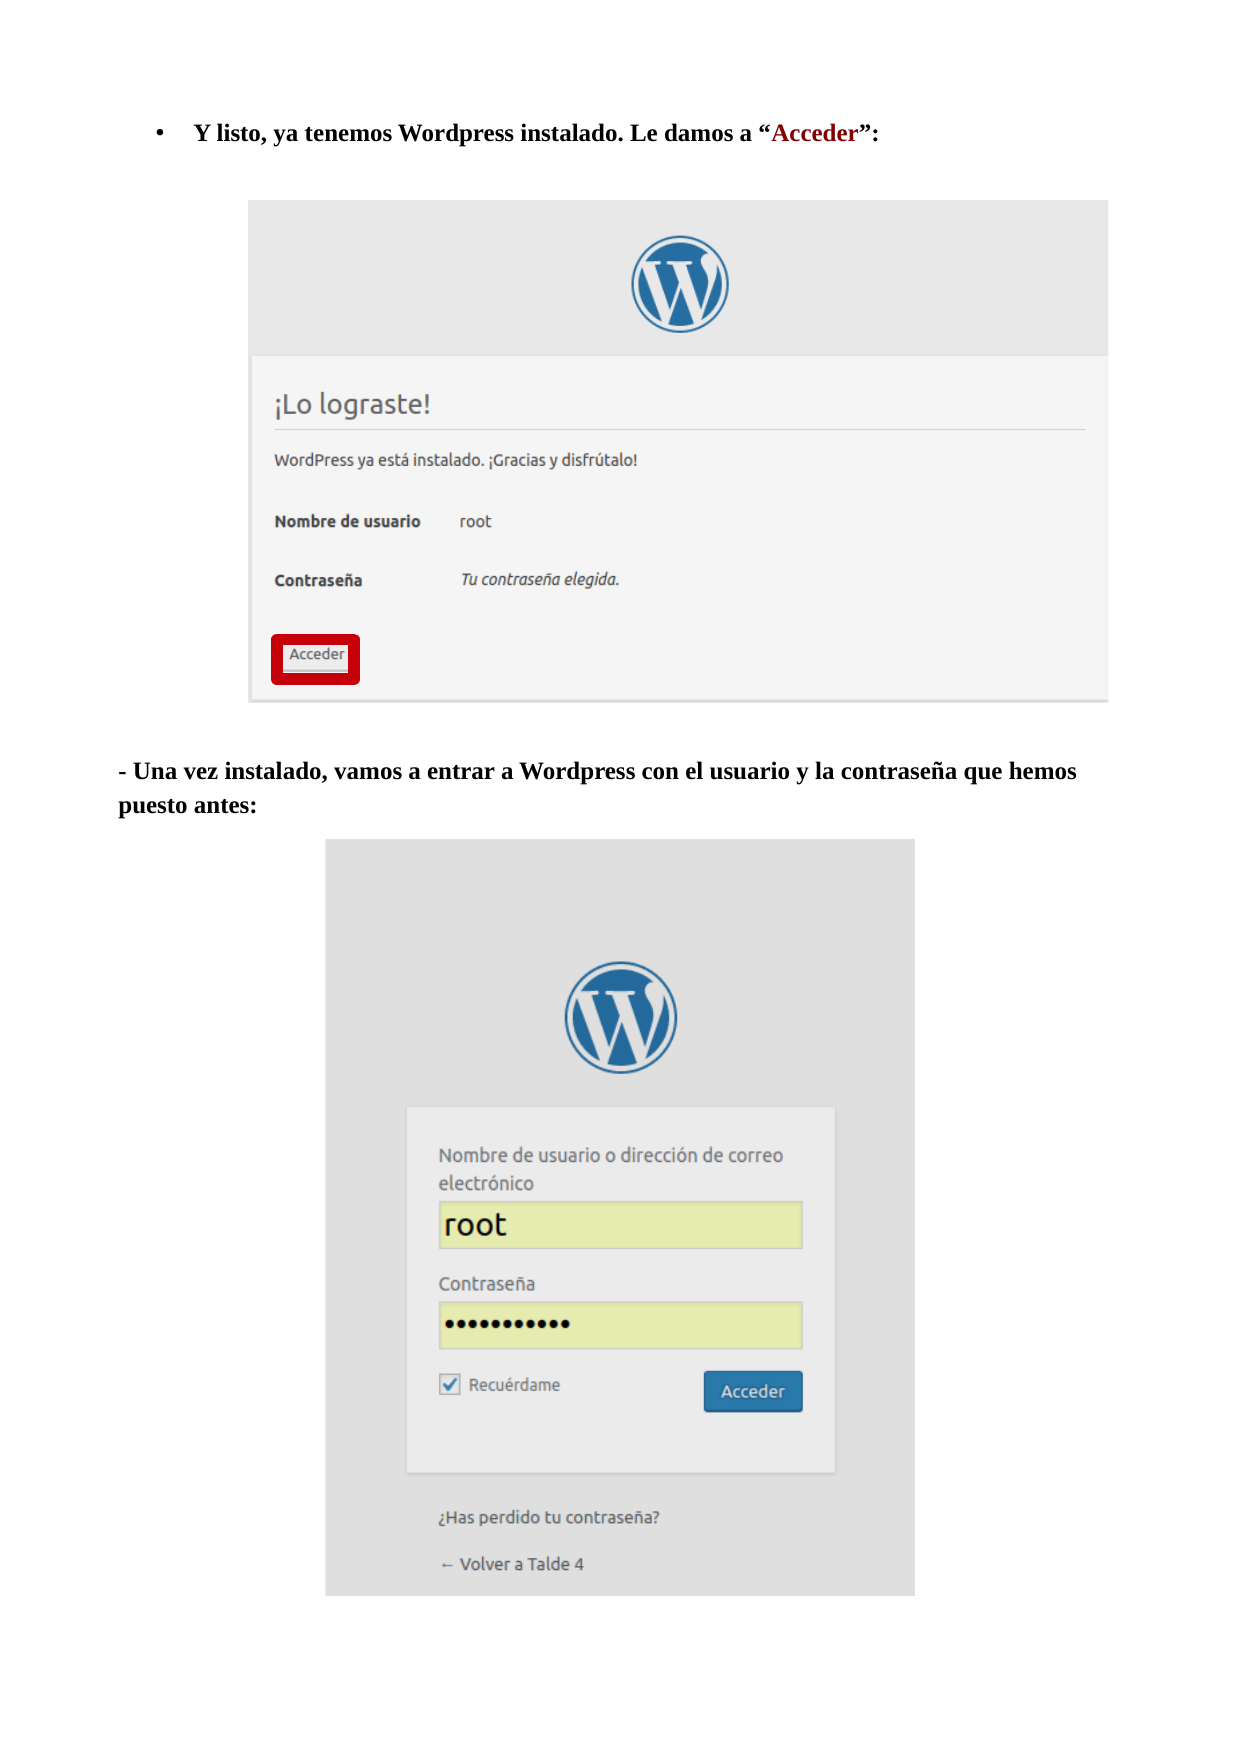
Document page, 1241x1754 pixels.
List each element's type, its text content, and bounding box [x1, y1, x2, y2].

text - Una vez instalado, vamos a entrar a Wordpress con el usuario y la contraseña que hemos puesto antes: [118, 756, 1122, 819]
list Y listo, ya tenemos Wordpress instalado. Le damos a “Acceder”: [156, 118, 1122, 147]
picture [248, 200, 1109, 703]
picture [325, 839, 915, 1596]
